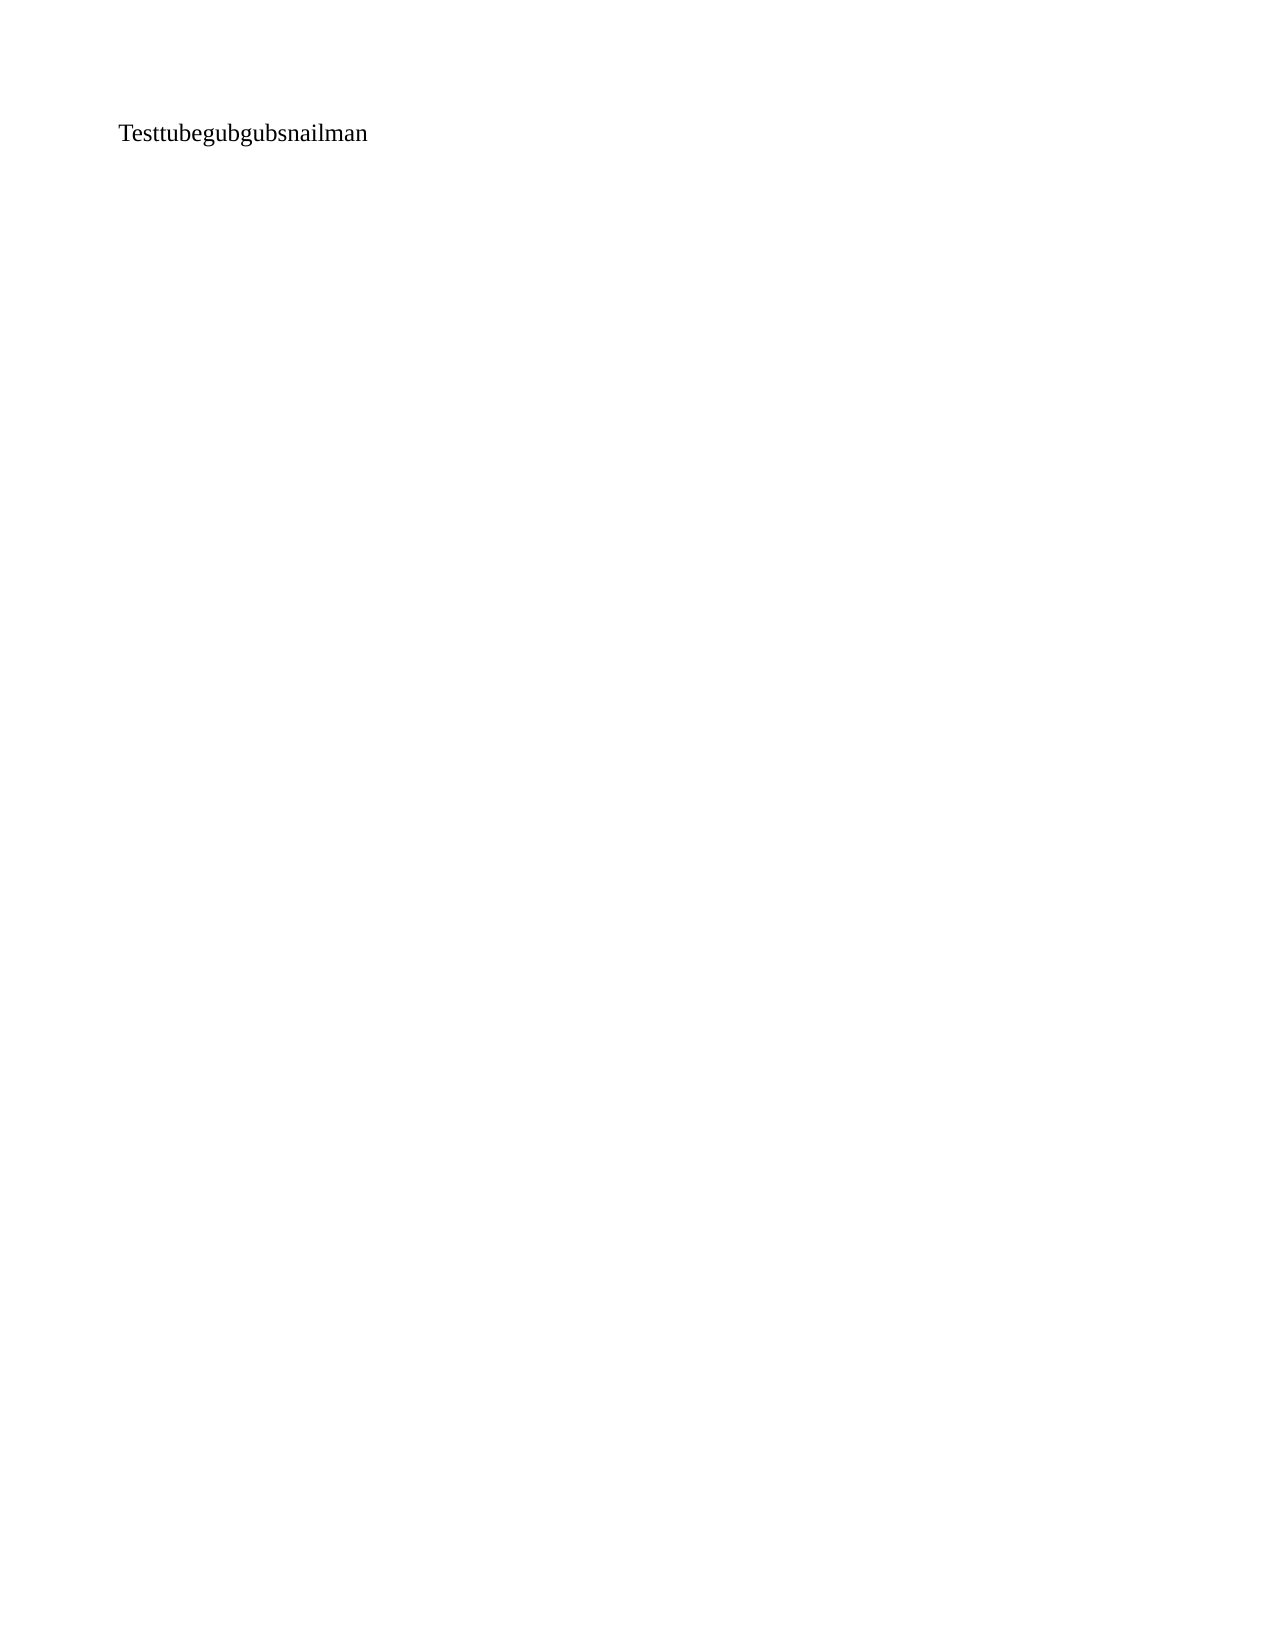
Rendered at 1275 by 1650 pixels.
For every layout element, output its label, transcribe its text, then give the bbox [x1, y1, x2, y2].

text Testtubegubgubsnailman [118, 118, 1157, 147]
